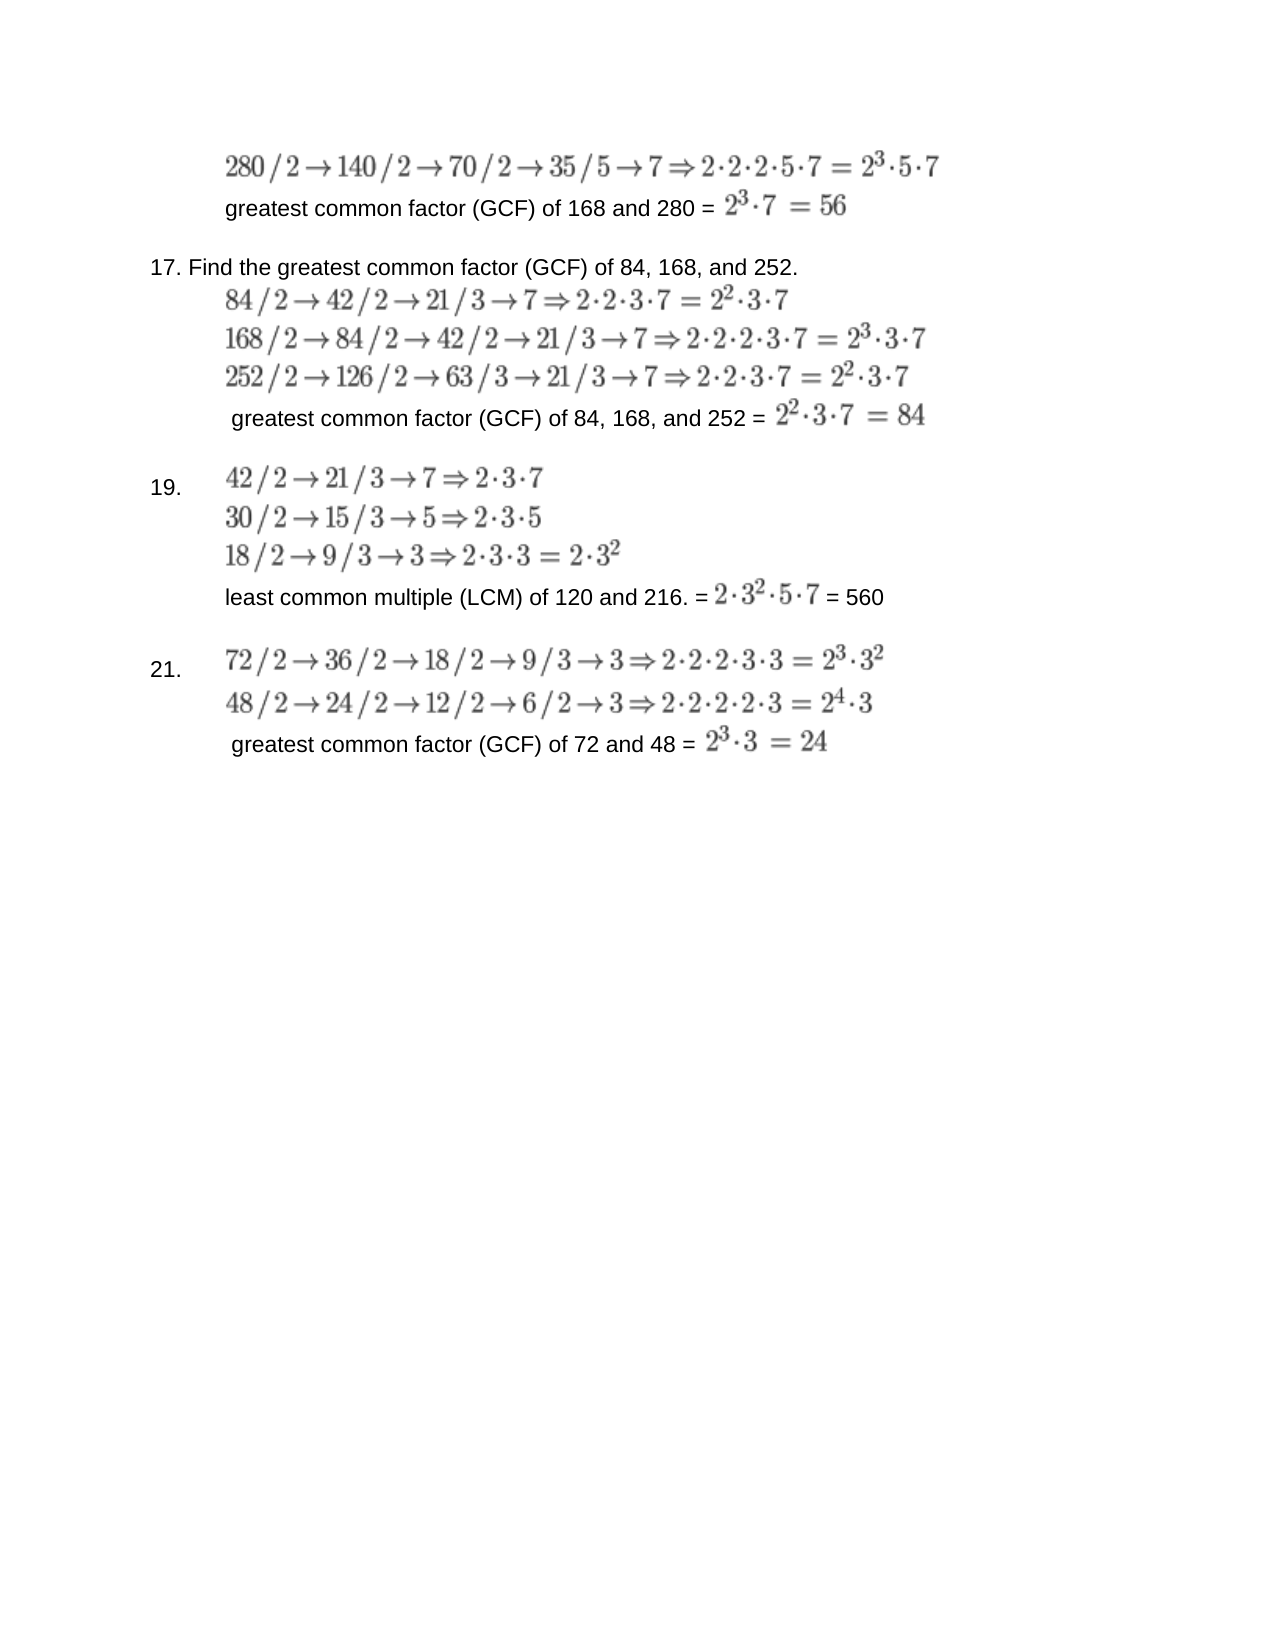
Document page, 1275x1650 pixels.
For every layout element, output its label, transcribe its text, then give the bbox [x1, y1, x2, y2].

picture [225, 464, 544, 496]
picture [721, 188, 847, 217]
text 21. [150, 643, 1125, 683]
text greatest common factor (GCF) of 72 and 48 = [150, 724, 1125, 757]
text 17. Find the greatest common factor (GCF) of 84, 168, and 252. [150, 254, 1125, 280]
picture [225, 321, 933, 357]
picture [225, 643, 891, 678]
picture [702, 724, 828, 753]
picture [225, 539, 627, 574]
picture [225, 504, 541, 536]
picture [225, 360, 916, 395]
picture [772, 398, 926, 427]
picture [225, 150, 947, 185]
picture [714, 577, 820, 606]
picture [225, 686, 880, 721]
text greatest common factor (GCF) of 84, 168, and 252 = [150, 398, 1125, 431]
text greatest common factor (GCF) of 168 and 280 = [150, 188, 1125, 221]
picture [225, 283, 796, 318]
text least common multiple (LCM) of 120 and 216. = = 560 [150, 577, 1125, 610]
text 19. [150, 464, 1125, 500]
